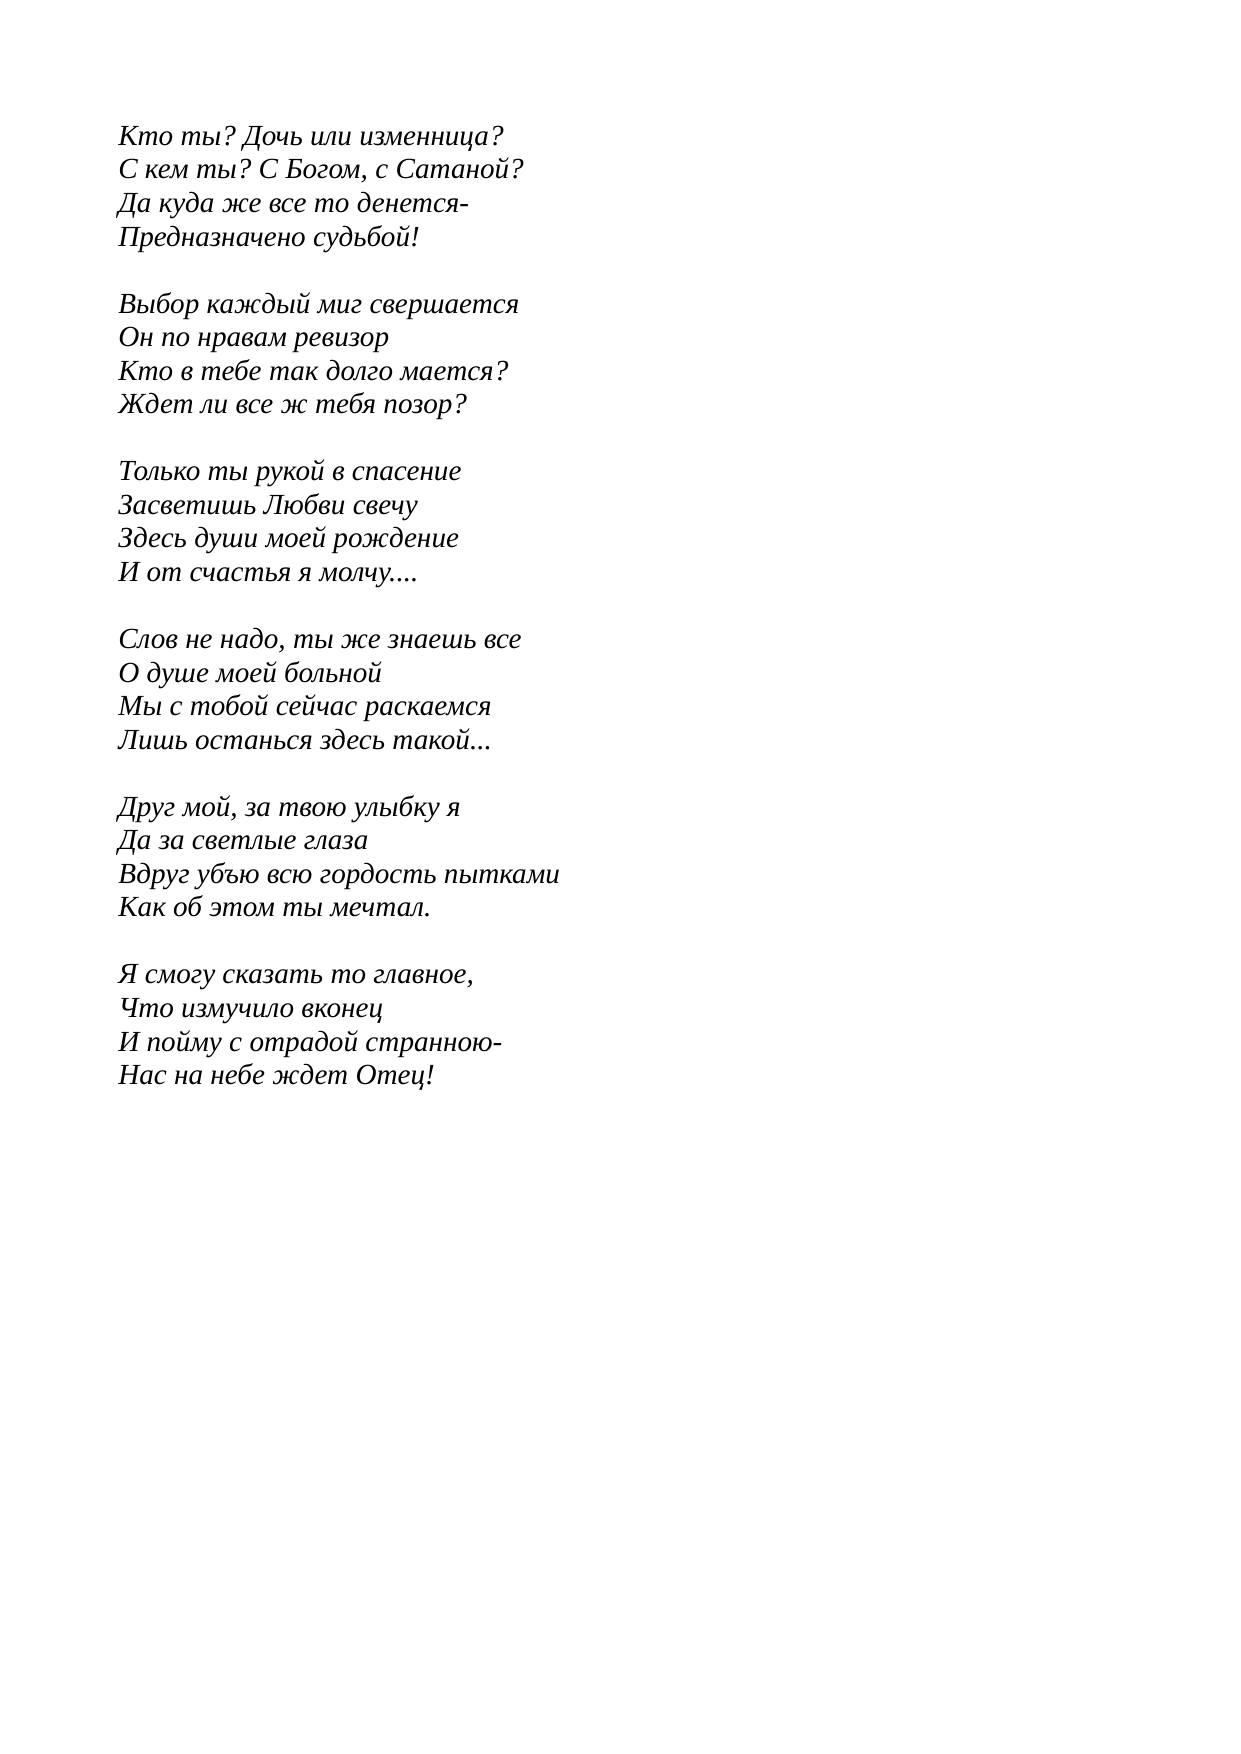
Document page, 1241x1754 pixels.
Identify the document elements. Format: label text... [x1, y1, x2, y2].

text С кем ты? С Богом, с Сатаной? [118, 152, 1122, 185]
text Как об этом ты мечтал. Я смогу сказать то главное, Что измучило вконец И пойму с отрадой странною- Нас на небе ждет Отец! [118, 889, 1122, 1091]
text Кто ты? Дочь или изменница? [118, 118, 1122, 152]
text Да куда же все то денется- Предназначено судьбой! Выбор каждый миг свершается Он по нравам ревизор Кто в тебе так долго мается? Ждет ли все ж тебя позор? Только ты рукой в спасение Засветишь Любви свечу Здесь души моей рождение И от счастья я молчу.... Слов не надо, ты же знаешь все О душе моей больной Мы с тобой сейчас раскаемся Лишь останься здесь такой... Друг мой, за твою улыбку я [118, 185, 1122, 822]
text Да за светлые глаза Вдруг убъю всю гордость пытками [118, 822, 1122, 889]
